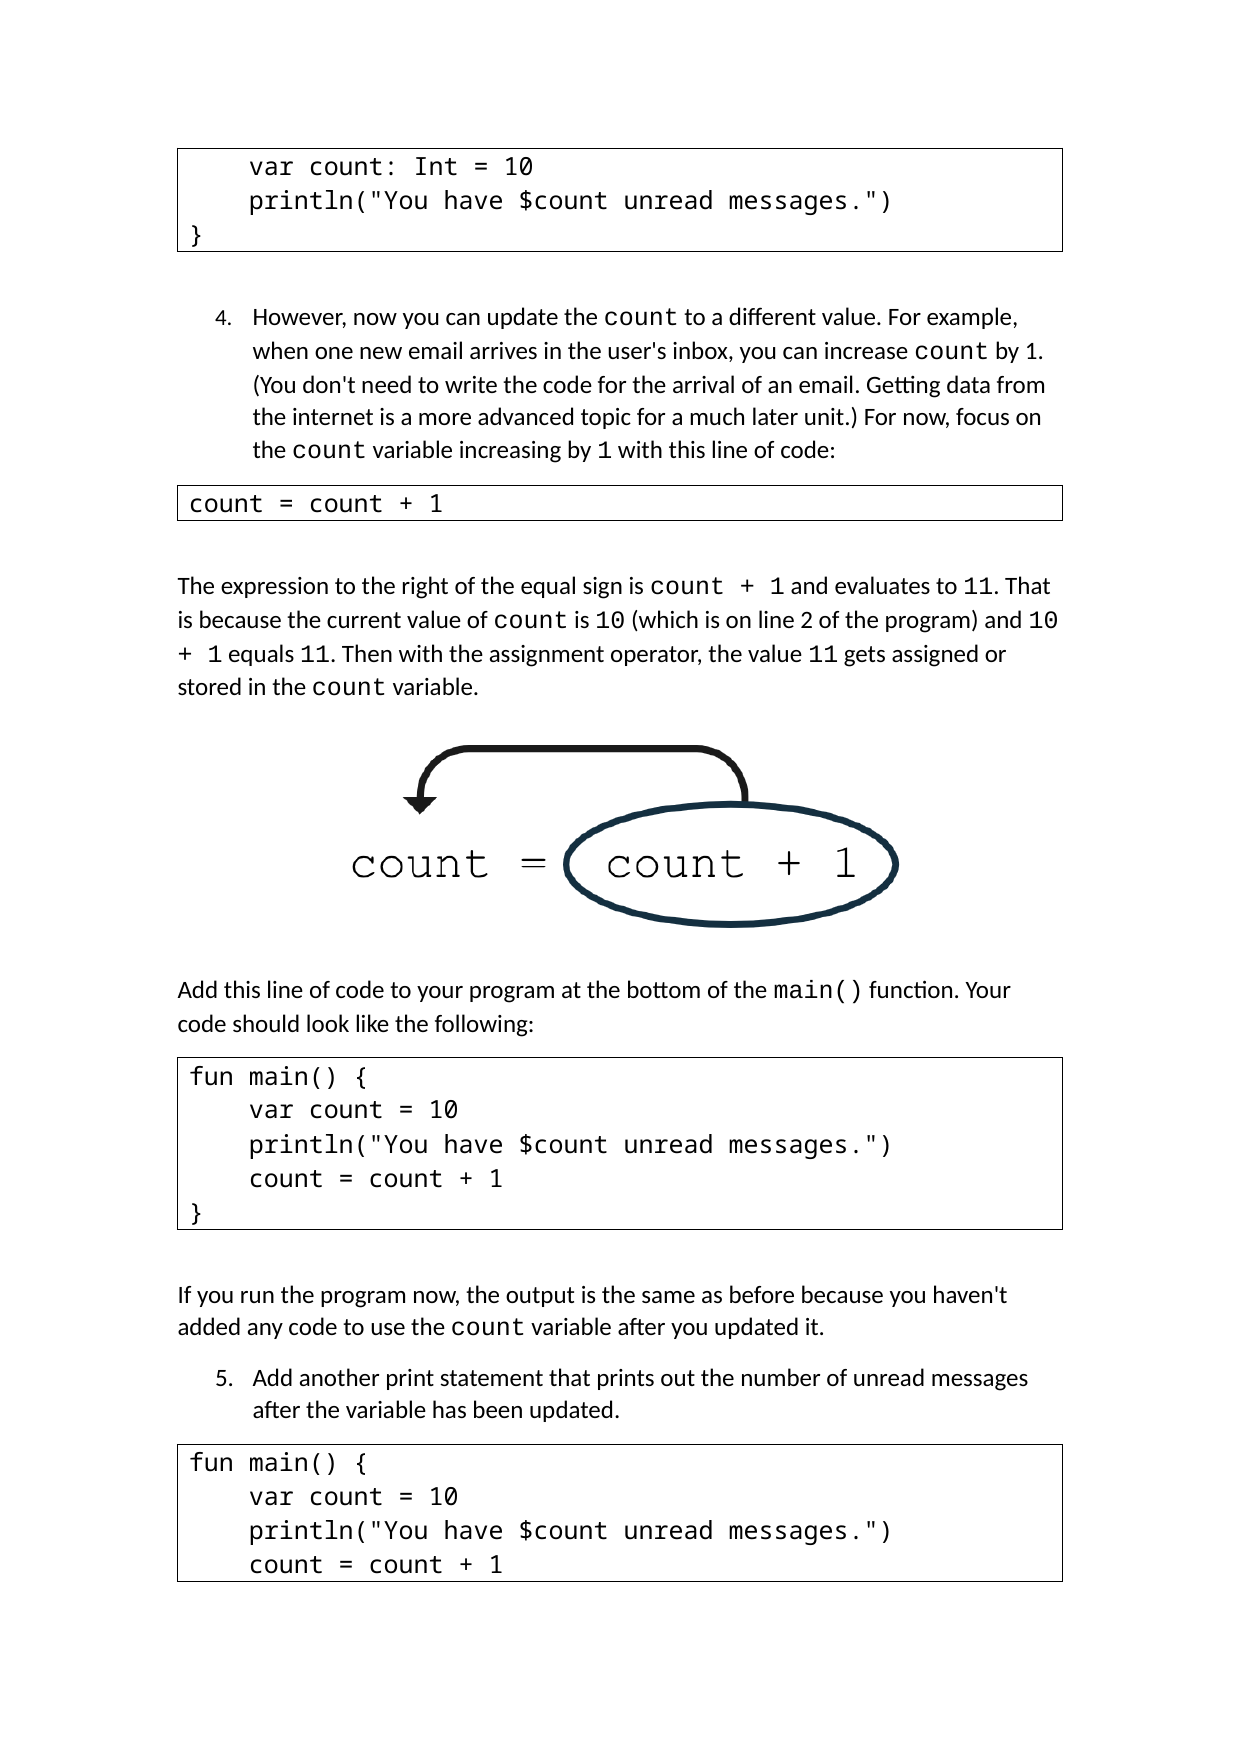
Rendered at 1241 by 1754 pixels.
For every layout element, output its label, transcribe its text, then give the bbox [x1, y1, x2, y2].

text Add this line of code to your program at the bottom of the main() function. Your code should look like the following: [177, 974, 1063, 1038]
text The expression to the right of the equal sign is count + 1 and evaluates to 11. That is because the current value of count is 10 (which is on line 2 of the program) and 10 + 1 equals 11. Then with the assignment operator, the value 11 gets assigned or stored in the count variable. [177, 570, 1063, 703]
text If you run the program now, the output is the same as before because you haven't added any code to use the count variable after you updated it. [177, 1279, 1063, 1343]
table_header fun main() { var count = 10 println("You have $count unread messages.") count = count + 1 } [178, 1058, 1062, 1228]
table_header fun main() { var count = 10 println("You have $count unread messages.") count = count + 1 [178, 1445, 1062, 1581]
table_header var count: Int = 10 println("You have $count unread messages.") } [178, 149, 1062, 251]
list However, now you can update the count to a different value. For example, when one new email arrives in the user's inbox, you can increase count by 1. (You don't need to write the code for the arrival of an email. Getting data from the internet is a more advanced topic for a much later unit.) For now, focus on the count variable increasing by 1 with this line of code: [215, 301, 1063, 466]
list Add another print statement that prints out the number of unread messages after the variable has been updated. [215, 1362, 1063, 1425]
table_header count = count + 1 [178, 486, 1062, 520]
